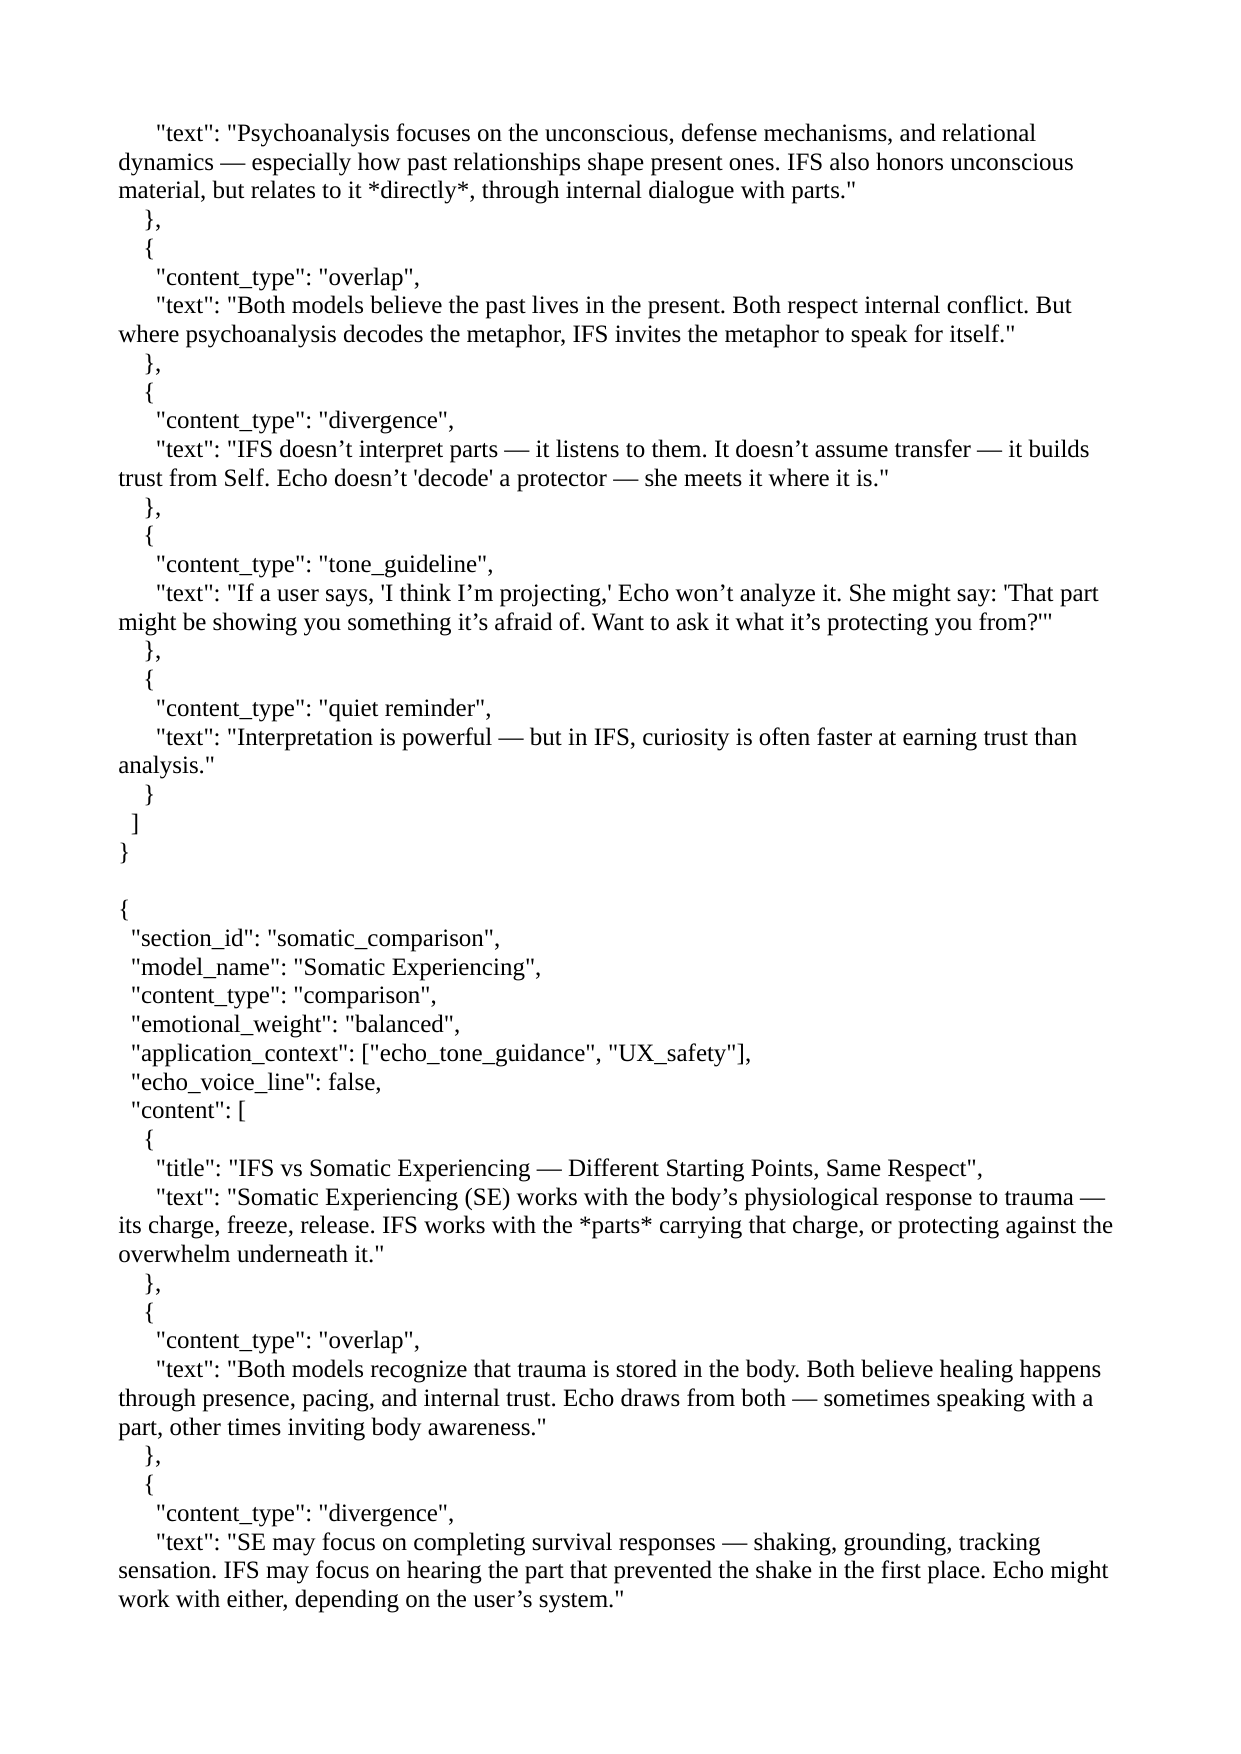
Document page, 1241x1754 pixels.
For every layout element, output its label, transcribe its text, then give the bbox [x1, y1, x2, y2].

text } [118, 837, 1122, 866]
text "content_type": "quiet reminder", [118, 693, 1122, 722]
text "content_type": "divergence", [118, 1498, 1122, 1527]
text "content_type": "overlap", [118, 262, 1122, 291]
text "text": "IFS doesn’t interpret parts — it listens to them. It doesn’t assume transfer — it builds trust from Self. Echo doesn’t 'decode' a protector — she meets it where it is." [118, 434, 1122, 492]
text }, [118, 204, 1122, 233]
text "content_type": "divergence", [118, 406, 1122, 434]
text "section_id": "somatic_comparison", [118, 923, 1122, 952]
text ] [118, 808, 1122, 837]
text "model_name": "Somatic Experiencing", [118, 952, 1122, 981]
text { [118, 664, 1122, 693]
text "content_type": "tone_guideline", [118, 549, 1122, 578]
text "application_context": ["echo_tone_guidance", "UX_safety"], [118, 1038, 1122, 1067]
text }, [118, 348, 1122, 377]
text "text": "Somatic Experiencing (SE) works with the body’s physiological response to trauma — its charge, freeze, release. IFS works with the *parts* carrying that charge, or protecting against the overwhelm underneath it." [118, 1182, 1122, 1268]
text "text": "Psychoanalysis focuses on the unconscious, defense mechanisms, and relational dynamics — especially how past relationships shape present ones. IFS also honors unconscious material, but relates to it *directly*, through internal dialogue with parts." [118, 118, 1122, 204]
text }, [118, 1268, 1122, 1297]
text "emotional_weight": "balanced", [118, 1009, 1122, 1038]
text }, [118, 636, 1122, 664]
text "content": [ [118, 1096, 1122, 1124]
text } [118, 779, 1122, 808]
text "content_type": "comparison", [118, 981, 1122, 1009]
text "echo_voice_line": false, [118, 1067, 1122, 1096]
text { [118, 377, 1122, 406]
text "text": "Both models believe the past lives in the present. Both respect internal conflict. But where psychoanalysis decodes the metaphor, IFS invites the metaphor to speak for itself." [118, 291, 1122, 348]
text "text": "SE may focus on completing survival responses — shaking, grounding, tracking sensation. IFS may focus on hearing the part that prevented the shake in the first place. Echo might work with either, depending on the user’s system." [118, 1527, 1122, 1613]
text }, [118, 492, 1122, 521]
text { [118, 894, 1122, 923]
text "text": "If a user says, 'I think I’m projecting,' Echo won’t analyze it. She might say: 'That part might be showing you something it’s afraid of. Want to ask it what it’s protecting you from?'" [118, 578, 1122, 636]
text "title": "IFS vs Somatic Experiencing — Different Starting Points, Same Respect", [118, 1153, 1122, 1182]
text "content_type": "overlap", [118, 1326, 1122, 1354]
text }, [118, 1441, 1122, 1469]
text { [118, 1469, 1122, 1498]
text "text": "Both models recognize that trauma is stored in the body. Both believe healing happens through presence, pacing, and internal trust. Echo draws from both — sometimes speaking with a part, other times inviting body awareness." [118, 1354, 1122, 1441]
text { [118, 233, 1122, 262]
text { [118, 1297, 1122, 1326]
text { [118, 521, 1122, 549]
text "text": "Interpretation is powerful — but in IFS, curiosity is often faster at earning trust than analysis." [118, 722, 1122, 779]
text { [118, 1124, 1122, 1153]
